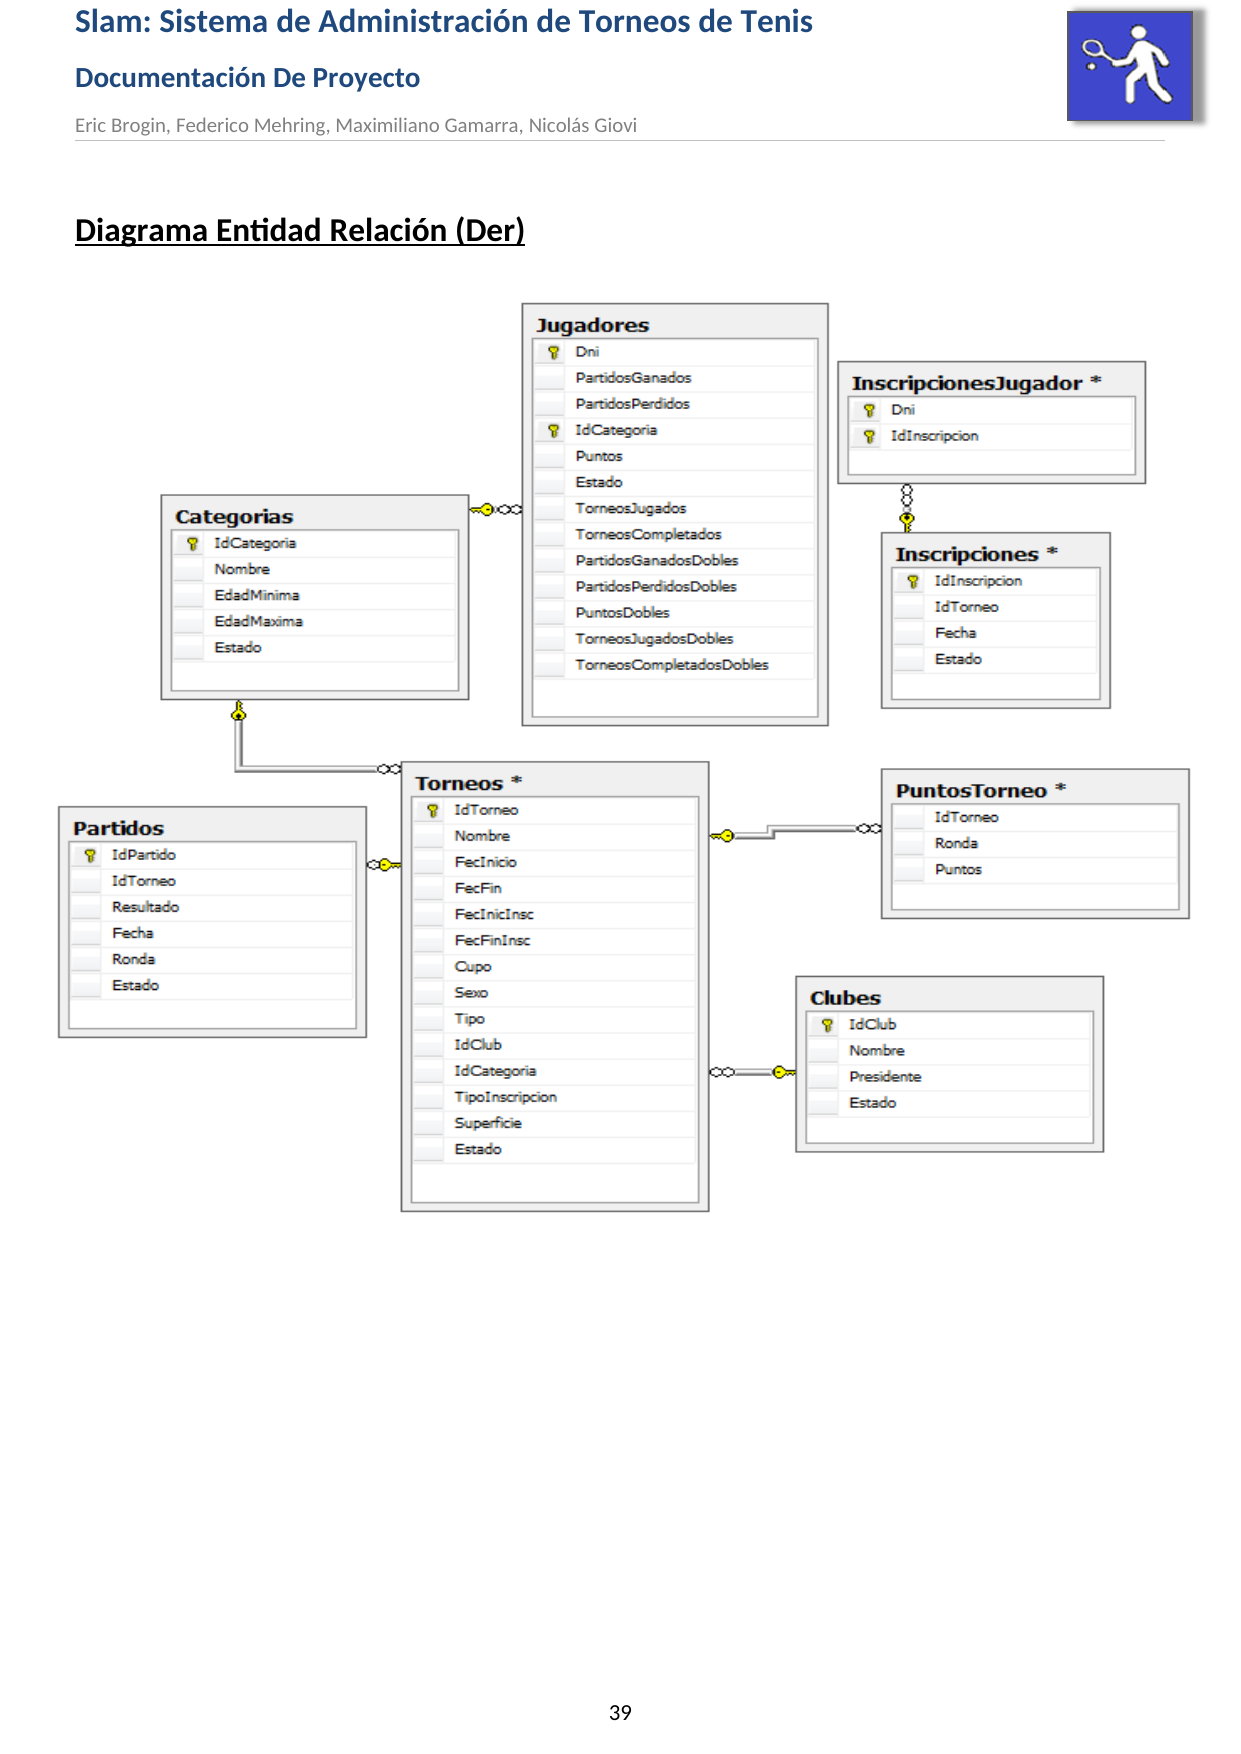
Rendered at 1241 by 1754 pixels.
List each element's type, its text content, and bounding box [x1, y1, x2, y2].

picture [50, 293, 1202, 1221]
text Diagrama Entidad Relación (Der) [75, 209, 1165, 249]
picture [1065, 1, 1214, 131]
